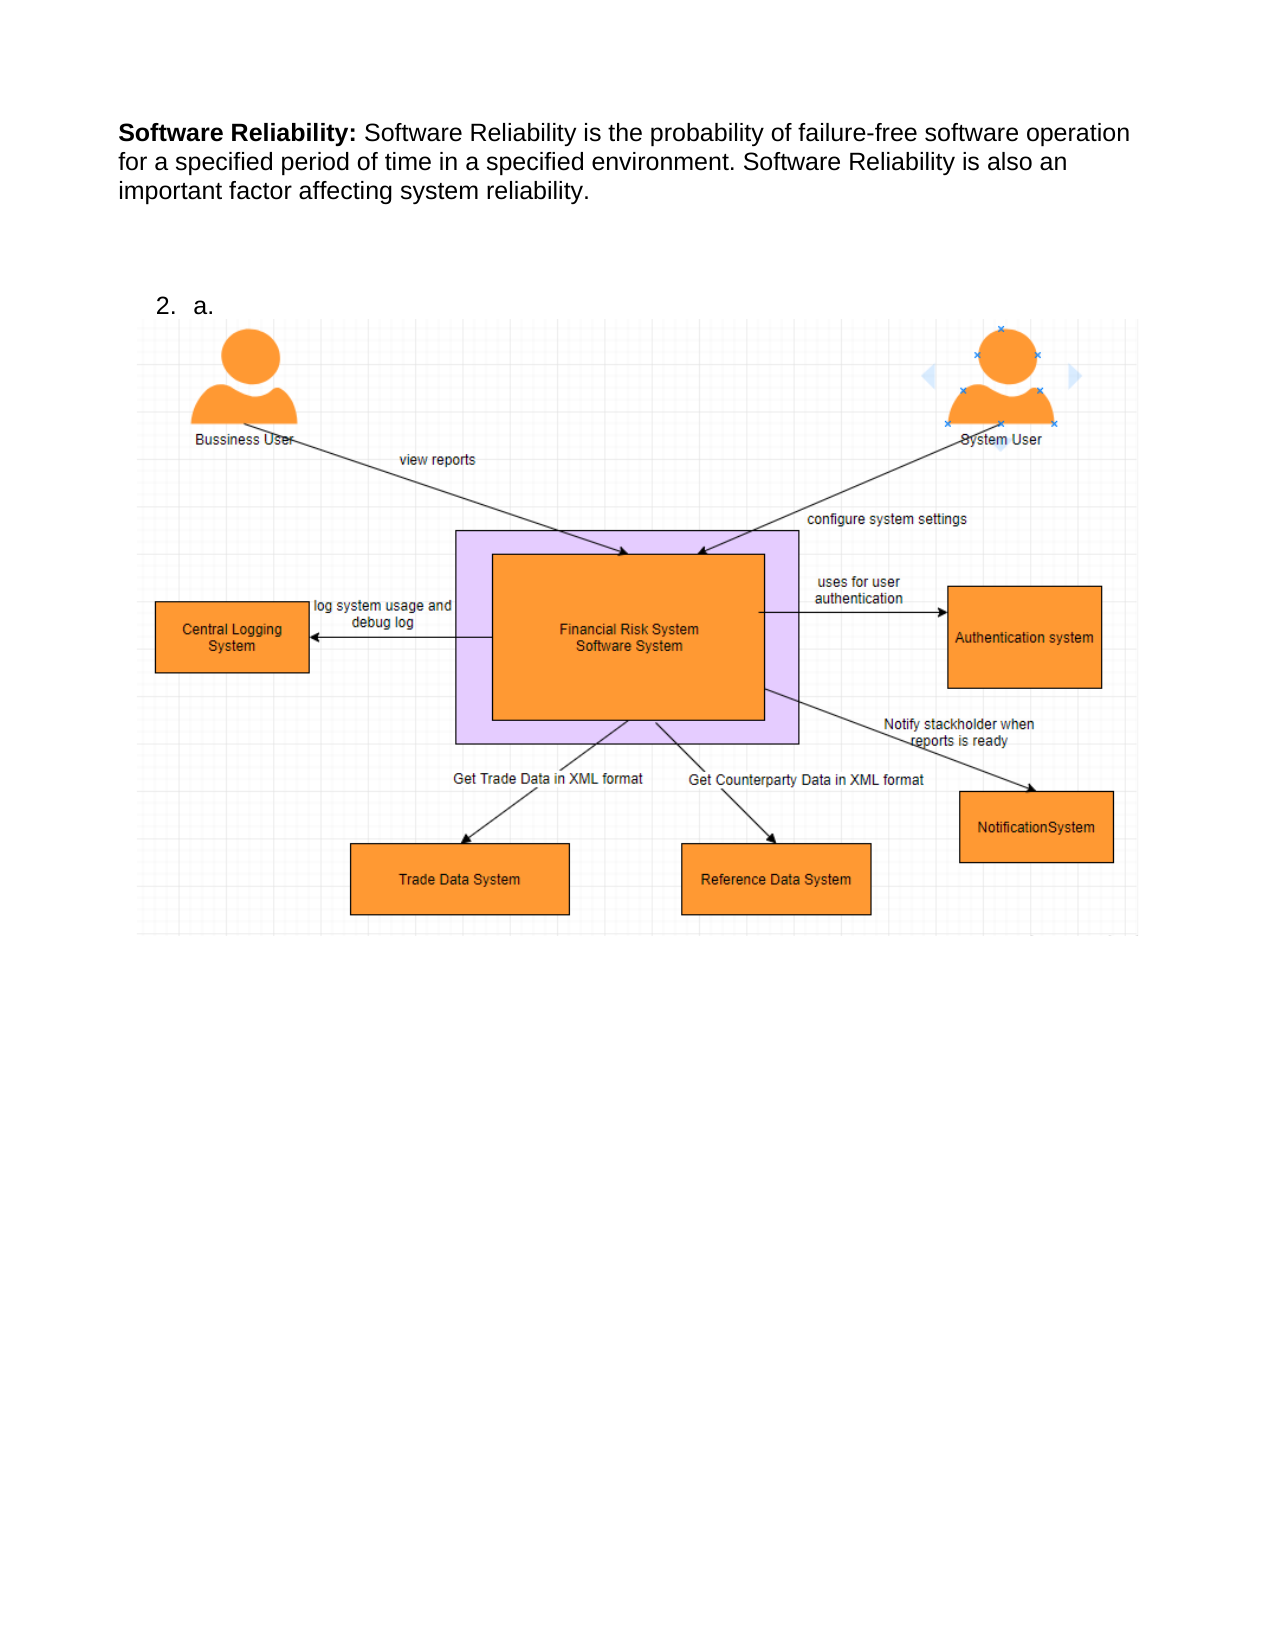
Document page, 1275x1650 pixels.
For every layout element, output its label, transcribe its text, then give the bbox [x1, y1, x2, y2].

text Software Reliability: Software Reliability is the probability of failure-free software operation for a specified period of time in a specified environment. Software Reliability is also an important factor affecting system reliability. [118, 118, 1157, 204]
list a. [156, 291, 1157, 319]
